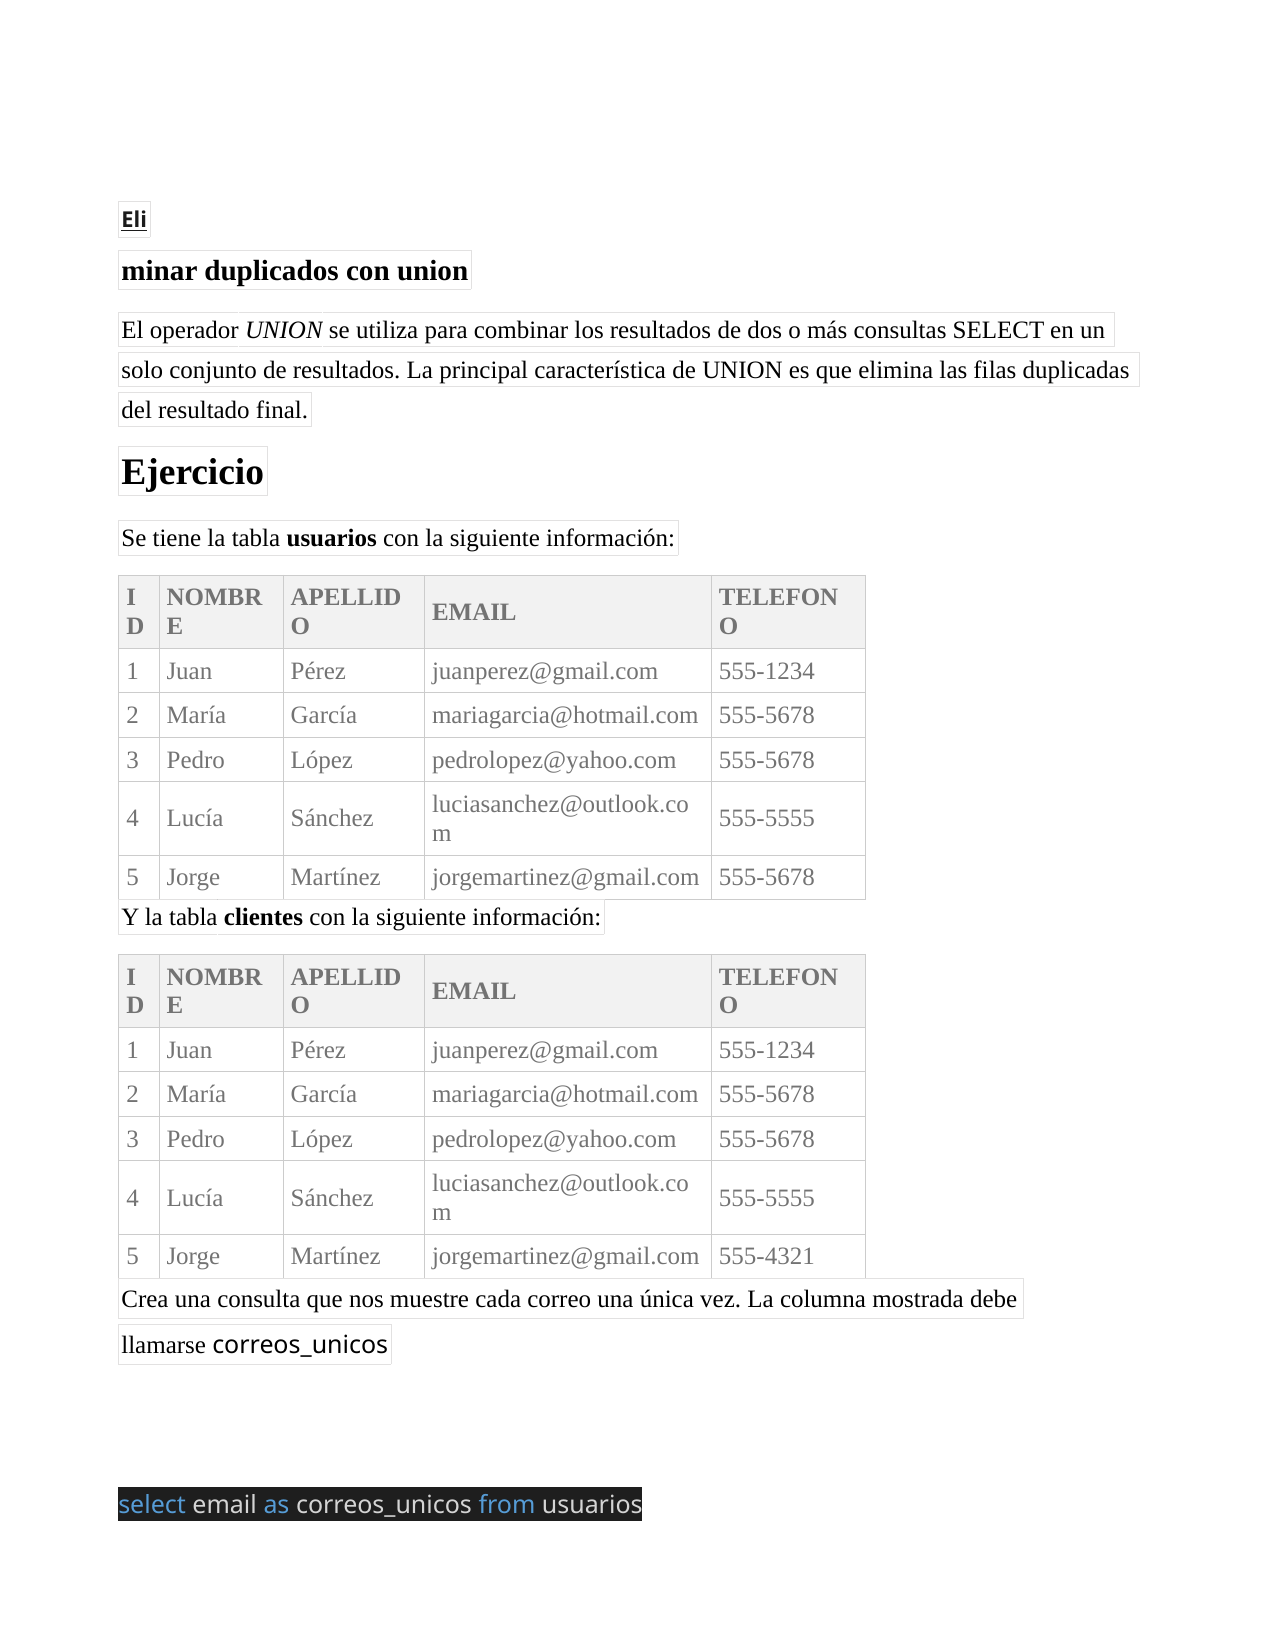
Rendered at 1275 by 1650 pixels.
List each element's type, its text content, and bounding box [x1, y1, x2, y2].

table_cell luciasanchez@outlook.com [425, 1161, 711, 1233]
table_cell jorgemartinez@gmail.com [425, 856, 711, 899]
table_cell pedrolopez@yahoo.com [425, 1117, 711, 1160]
table_cell jorgemartinez@gmail.com [425, 1235, 711, 1278]
text [605, 899, 1157, 934]
table_cell 555-5678 [712, 856, 865, 899]
table_cell 2 [119, 1072, 159, 1116]
table_cell Lucía [160, 1161, 283, 1233]
table_cell juanperez@gmail.com [425, 1028, 711, 1071]
table_cell 555-5678 [712, 693, 865, 737]
table_header TELEFONO [712, 955, 865, 1027]
table_cell 555-5678 [712, 1117, 865, 1160]
table_cell López [284, 738, 424, 781]
text Crea una consulta que nos muestre cada correo una única vez. La columna mostrada debe llamarse correos_unicos [118, 1278, 1157, 1364]
table_cell Pedro [160, 738, 283, 781]
subtitle [472, 250, 1157, 289]
table_cell luciasanchez@outlook.com [425, 782, 711, 854]
table_header EMAIL [425, 955, 711, 1027]
text Se tiene la tabla usuarios con la siguiente información: [119, 521, 678, 555]
table_header NOMBRE [160, 955, 283, 1027]
table_cell Pérez [284, 649, 424, 692]
table_cell 3 [119, 1117, 159, 1160]
table_header TELEFONO [712, 576, 865, 648]
table_cell García [284, 1072, 424, 1116]
table_cell Lucía [160, 782, 283, 854]
text [679, 520, 1157, 555]
subtitle Eli [119, 202, 150, 237]
table_cell Pedro [160, 1117, 283, 1160]
table_cell 555-5555 [712, 782, 865, 854]
table_cell Jorge [160, 856, 283, 899]
table_cell 2 [119, 693, 159, 737]
table_cell Martínez [284, 856, 424, 899]
table_cell 4 [119, 782, 159, 854]
table_cell 555-5678 [712, 1072, 865, 1116]
table_cell Sánchez [284, 1161, 424, 1233]
table_cell 1 [119, 649, 159, 692]
table_cell 4 [119, 1161, 159, 1233]
table_header APELLIDO [284, 955, 424, 1027]
table_cell 555-5678 [712, 738, 865, 781]
text Y la tabla clientes con la siguiente información: [119, 900, 604, 934]
table_cell 555-5555 [712, 1161, 865, 1233]
table_cell García [284, 693, 424, 737]
table_cell Sánchez [284, 782, 424, 854]
table_cell María [160, 693, 283, 737]
table_cell 5 [119, 1235, 159, 1278]
table_cell María [160, 1072, 283, 1116]
table_header EMAIL [425, 576, 711, 648]
text select email as correos_unicos from usuarios [118, 1487, 1157, 1521]
table_cell Jorge [160, 1235, 283, 1278]
table_cell 1 [119, 1028, 159, 1071]
table_cell 555-1234 [712, 649, 865, 692]
table_cell pedrolopez@yahoo.com [425, 738, 711, 781]
subtitle minar duplicados con union [119, 251, 471, 289]
table_header NOMBRE [160, 576, 283, 648]
subtitle [151, 201, 1157, 237]
subtitle [268, 446, 1157, 496]
table_cell Juan [160, 1028, 283, 1071]
table_cell mariagarcia@hotmail.com [425, 693, 711, 737]
table_cell López [284, 1117, 424, 1160]
table_header ID [119, 576, 159, 648]
table_cell 5 [119, 856, 159, 899]
table_cell 555-1234 [712, 1028, 865, 1071]
table_cell juanperez@gmail.com [425, 649, 711, 692]
table_header ID [119, 955, 159, 1027]
table_cell mariagarcia@hotmail.com [425, 1072, 711, 1116]
table_cell Martínez [284, 1235, 424, 1278]
table_cell Pérez [284, 1028, 424, 1071]
table_cell 3 [119, 738, 159, 781]
table_cell 555-4321 [712, 1235, 865, 1278]
table_header APELLIDO [284, 576, 424, 648]
text El operador UNION se utiliza para combinar los resultados de dos o más consultas SELECT en un solo conjunto de resultados. La principal característica de UNION es que elimina las filas duplicadas del resultado final. [118, 312, 1157, 427]
subtitle Ejercicio [119, 447, 267, 495]
table_cell Juan [160, 649, 283, 692]
